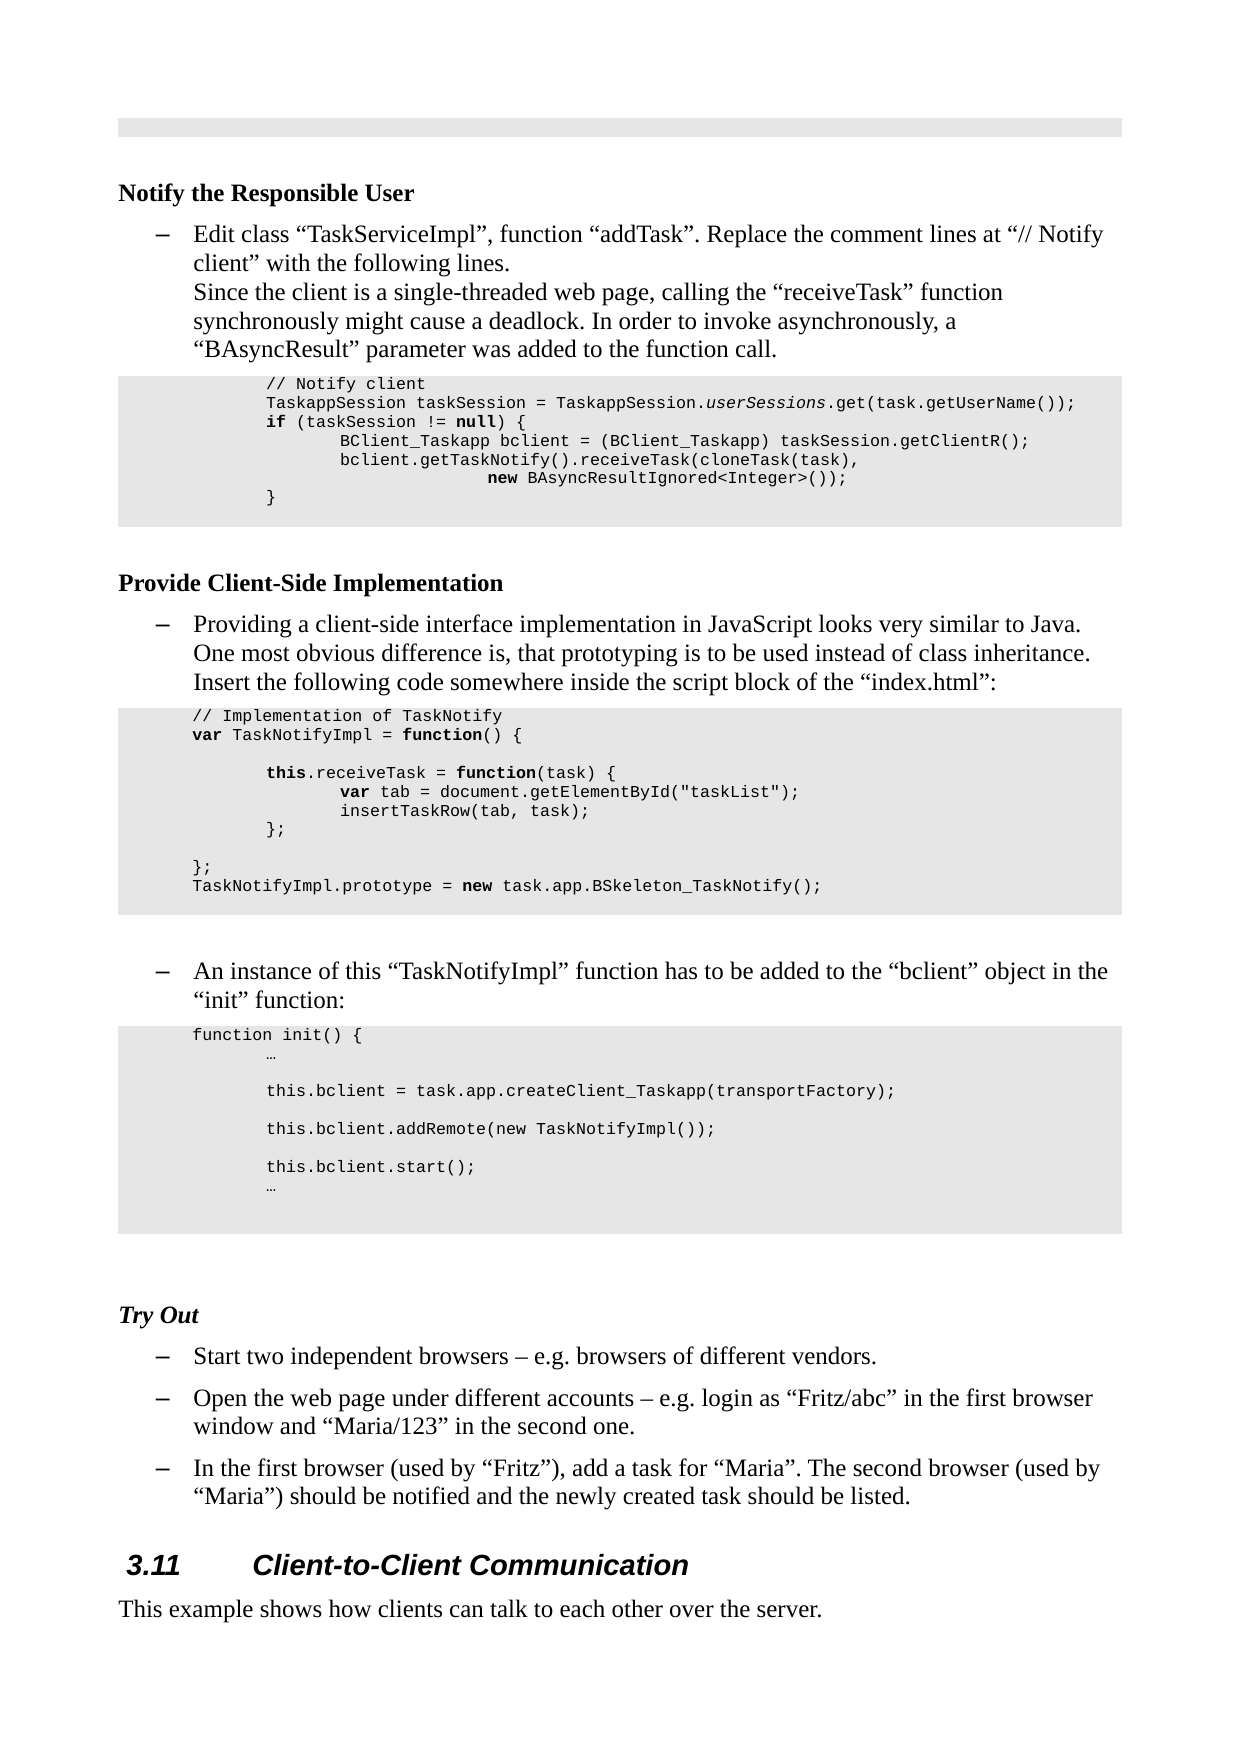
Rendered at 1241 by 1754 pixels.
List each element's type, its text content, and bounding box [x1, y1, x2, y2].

text }; [118, 859, 1122, 877]
list Edit class “TaskServiceImpl”, function “addTask”. Replace the comment lines at “// Notify client” with the following lines. Since the client is a single-threaded web page, calling the “receiveTask” function synchronously might cause a deadlock. In order to invoke asynchronously, a “BAsyncResult” parameter was added to the function call. [156, 219, 1122, 363]
text }; [118, 821, 1122, 840]
text this.bclient.addRemote(new TaskNotifyImpl()); [118, 1121, 1122, 1139]
list An instance of this “TaskNotifyImpl” function has to be added to the “bclient” object in the “init” function: [156, 956, 1122, 1014]
text … [118, 1177, 1122, 1196]
text Notify the Responsible User [118, 178, 1122, 207]
text This example shows how clients can talk to each other over the server. [118, 1594, 1122, 1622]
text insertTaskRow(tab, task); [118, 802, 1122, 821]
text Try Out [118, 1300, 1122, 1329]
text BClient_Taskapp bclient = (BClient_Taskapp) taskSession.getClientR(); [118, 432, 1122, 451]
text // Implementation of TaskNotify [118, 708, 1122, 727]
list In the first browser (used by “Fritz”), add a task for “Maria”. The second browser (used by “Maria”) should be notified and the newly created task should be listed. [156, 1453, 1122, 1510]
text if (taskSession != null) { [118, 413, 1122, 432]
text TaskappSession taskSession = TaskappSession.userSessions.get(task.getUserName()); [118, 394, 1122, 413]
text bclient.getTaskNotify().receiveTask(cloneTask(task), [118, 451, 1122, 470]
text var TaskNotifyImpl = function() { [118, 727, 1122, 746]
text this.receiveTask = function(task) { [118, 764, 1122, 783]
list Open the web page under different accounts – e.g. login as “Fritz/abc” in the first browser window and “Maria/123” in the second one. [156, 1383, 1122, 1440]
list Start two independent browsers – e.g. browsers of different vendors. [156, 1341, 1122, 1370]
list Providing a client-side interface implementation in JavaScript looks very similar to Java. One most obvious difference is, that prototyping is to be used instead of class inheritance. Insert the following code somewhere inside the script block of the “index.html”: [156, 609, 1122, 695]
text TaskNotifyImpl.prototype = new task.app.BSkeleton_TaskNotify(); [118, 877, 1122, 896]
text var tab = document.getElementById("taskList"); [118, 783, 1122, 802]
text this.bclient = task.app.createClient_Taskapp(transportFactory); [118, 1083, 1122, 1102]
text // Notify client [118, 376, 1122, 394]
text Provide Client-Side Implementation [118, 568, 1122, 597]
text new BAsyncResultIgnored<Integer>()); [118, 470, 1122, 489]
text … [118, 1045, 1122, 1064]
subtitle Client-to-Client Communication [118, 1548, 1122, 1581]
text function init() { [118, 1026, 1122, 1045]
text this.bclient.start(); [118, 1158, 1122, 1177]
text } [118, 489, 1122, 508]
